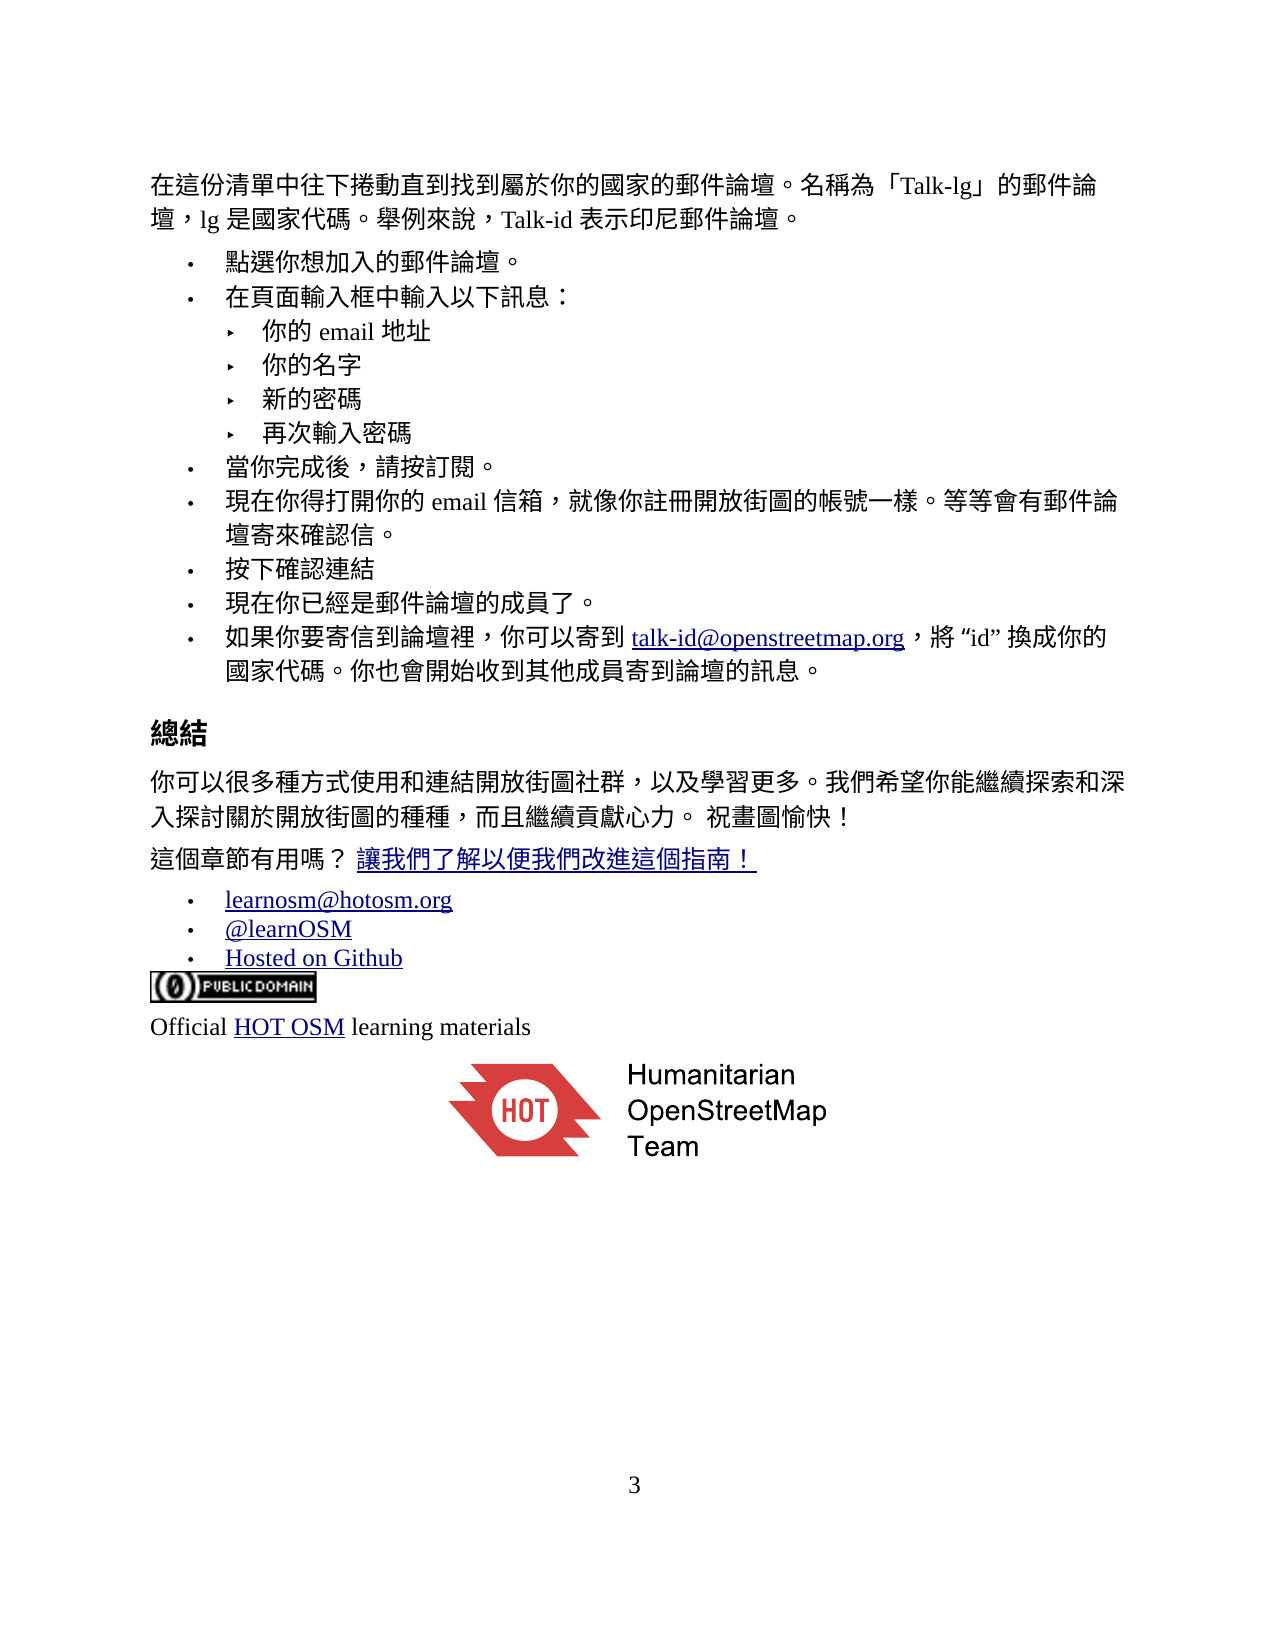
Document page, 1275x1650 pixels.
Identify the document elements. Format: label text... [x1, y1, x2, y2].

text 在這份清單中往下捲動直到找到屬於你的國家的郵件論壇。名稱為「Talk-lg」的郵件論壇，lg 是國家代碼。舉例來說，Talk-id 表示印尼郵件論壇。 [150, 168, 1125, 236]
list 再次輸入密碼 [225, 415, 1125, 449]
picture [150, 971, 317, 1003]
list 你的名字 [225, 347, 1125, 381]
list 你的 email 地址 [225, 313, 1125, 347]
list learnosm@hotosm.org [187, 885, 1125, 914]
list Hosted on Github [187, 943, 1125, 971]
text 你可以很多種方式使用和連結開放街圖社群，以及學習更多。我們希望你能繼續探索和深入探討關於開放街圖的種種，而且繼續貢獻心力。 祝畫圖愉快！ [150, 765, 1125, 833]
list 在頁面輸入框中輸入以下訊息： [187, 279, 1125, 313]
list 點選你想加入的郵件論壇。 [187, 245, 1125, 279]
list 當你完成後，請按訂閱。 [187, 449, 1125, 483]
list 現在你已經是郵件論壇的成員了。 [187, 586, 1125, 620]
subtitle 總結 [150, 713, 1125, 753]
list 如果你要寄信到論壇裡，你可以寄到 talk-id@openstreetmap.org，將 “id” 換成你的國家代碼。你也會開始收到其他成員寄到論壇的訊息。 [187, 620, 1125, 688]
list 現在你得打開你的 email 信箱，就像你註冊開放街圖的帳號一樣。等等會有郵件論壇寄來確認信。 [187, 483, 1125, 552]
list 按下確認連結 [187, 552, 1125, 586]
list 新的密碼 [225, 381, 1125, 415]
list @learnOSM [187, 914, 1125, 943]
text 這個章節有用嗎？ 讓我們了解以便我們改進這個指南！ [150, 842, 1125, 876]
text Official HOT OSM learning materials [150, 1012, 1125, 1040]
